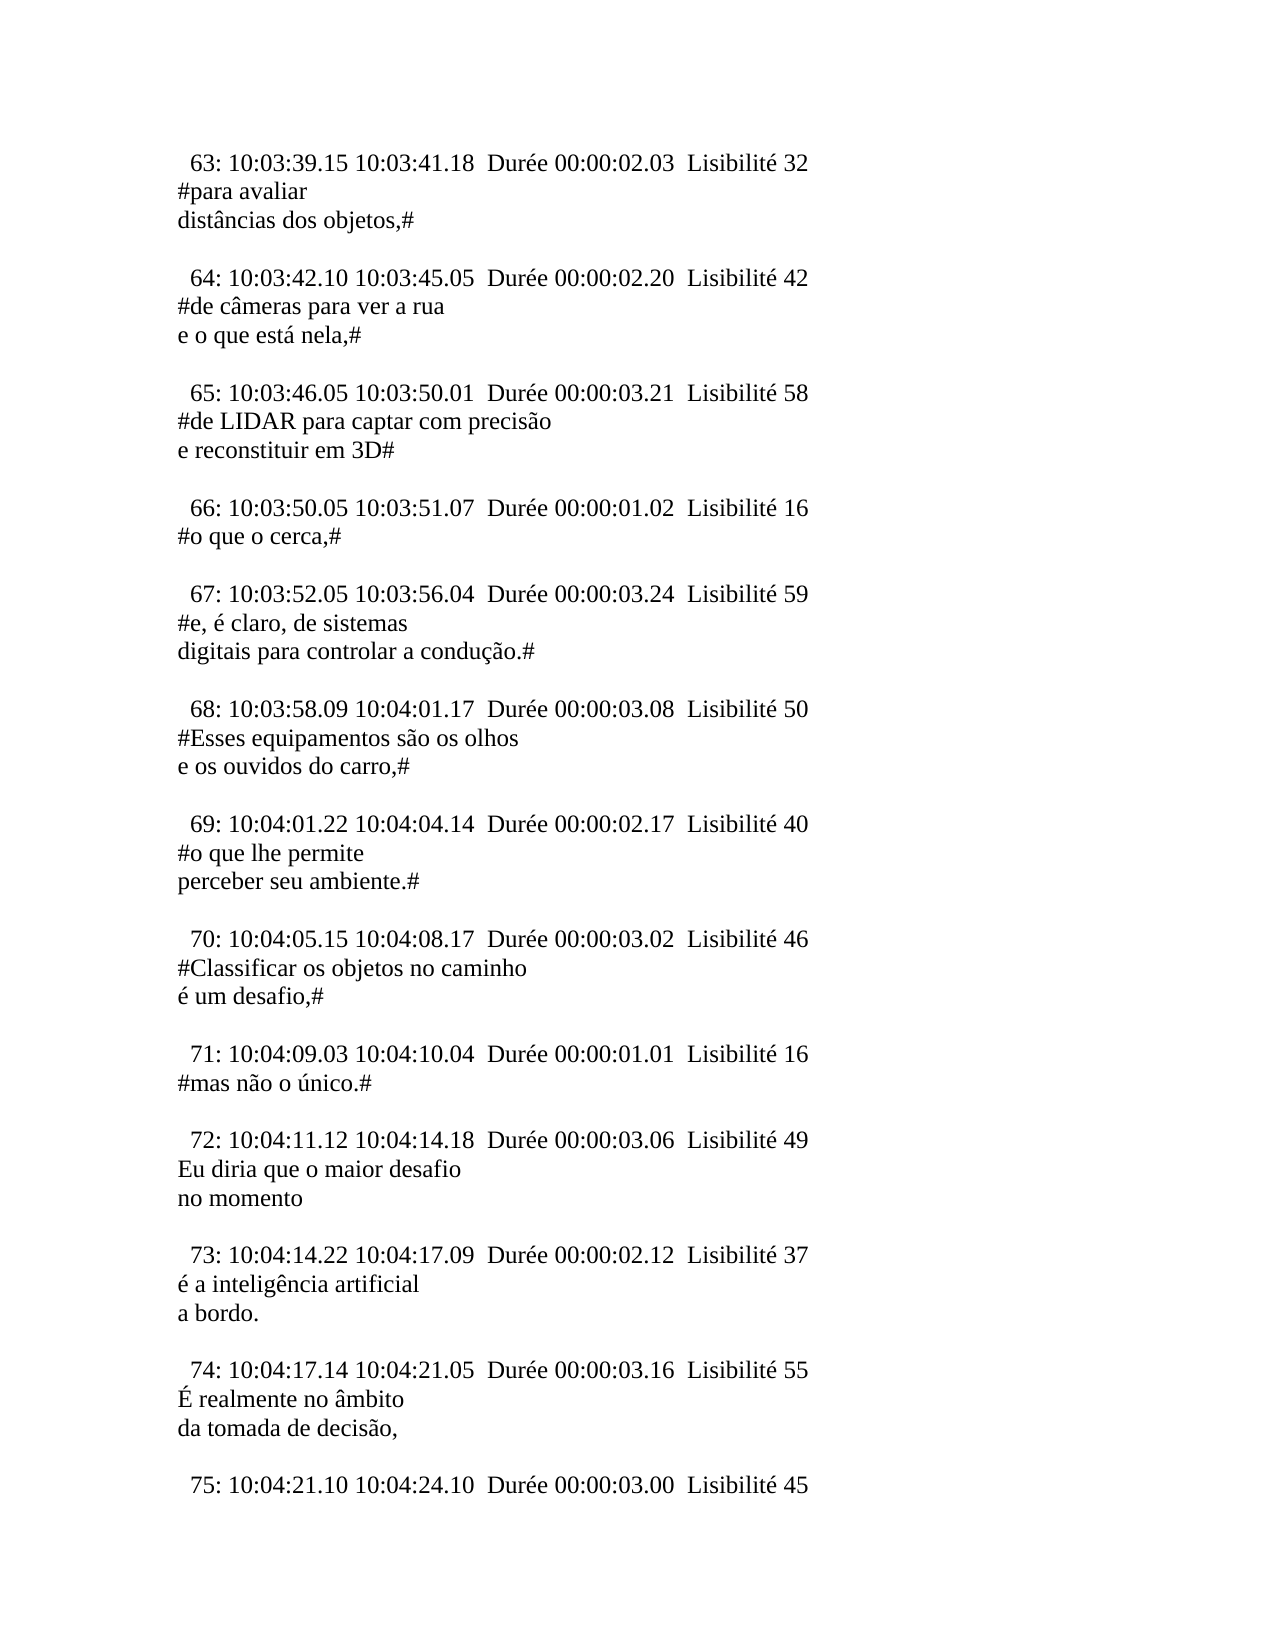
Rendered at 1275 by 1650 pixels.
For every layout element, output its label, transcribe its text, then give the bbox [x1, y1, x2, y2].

text 73: 10:04:14.22 10:04:17.09 Durée 00:00:02.12 Lisibilité 37 [177, 1240, 1098, 1269]
text e o que está nela,# [177, 320, 1098, 349]
text 71: 10:04:09.03 10:04:10.04 Durée 00:00:01.01 Lisibilité 16 [177, 1039, 1098, 1068]
text e reconstituir em 3D# [177, 435, 1098, 464]
text e os ouvidos do carro,# [177, 751, 1098, 780]
text #de câmeras para ver a rua [177, 291, 1098, 320]
text 69: 10:04:01.22 10:04:04.14 Durée 00:00:02.17 Lisibilité 40 [177, 809, 1098, 838]
text 75: 10:04:21.10 10:04:24.10 Durée 00:00:03.00 Lisibilité 45 [177, 1470, 1098, 1499]
text digitais para controlar a condução.# [177, 636, 1098, 665]
text 65: 10:03:46.05 10:03:50.01 Durée 00:00:03.21 Lisibilité 58 [177, 378, 1098, 406]
text #para avaliar [177, 176, 1098, 205]
text #Classificar os objetos no caminho [177, 953, 1098, 981]
text perceber seu ambiente.# [177, 866, 1098, 895]
text É realmente no âmbito [177, 1384, 1098, 1413]
text #mas não o único.# [177, 1068, 1098, 1096]
text #Esses equipamentos são os olhos [177, 723, 1098, 751]
text da tomada de decisão, [177, 1413, 1098, 1441]
text 66: 10:03:50.05 10:03:51.07 Durée 00:00:01.02 Lisibilité 16 [177, 493, 1098, 521]
text #o que lhe permite [177, 838, 1098, 866]
text Eu diria que o maior desafio [177, 1154, 1098, 1183]
text #o que o cerca,# [177, 521, 1098, 550]
text 68: 10:03:58.09 10:04:01.17 Durée 00:00:03.08 Lisibilité 50 [177, 694, 1098, 723]
text 72: 10:04:11.12 10:04:14.18 Durée 00:00:03.06 Lisibilité 49 [177, 1125, 1098, 1154]
text é um desafio,# [177, 981, 1098, 1010]
text #e, é claro, de sistemas [177, 608, 1098, 636]
text a bordo. [177, 1298, 1098, 1326]
text distâncias dos objetos,# [177, 205, 1098, 234]
text #de LIDAR para captar com precisão [177, 406, 1098, 435]
text 74: 10:04:17.14 10:04:21.05 Durée 00:00:03.16 Lisibilité 55 [177, 1355, 1098, 1384]
text é a inteligência artificial [177, 1269, 1098, 1298]
text 63: 10:03:39.15 10:03:41.18 Durée 00:00:02.03 Lisibilité 32 [177, 148, 1098, 176]
text 64: 10:03:42.10 10:03:45.05 Durée 00:00:02.20 Lisibilité 42 [177, 263, 1098, 291]
text 67: 10:03:52.05 10:03:56.04 Durée 00:00:03.24 Lisibilité 59 [177, 579, 1098, 608]
text 70: 10:04:05.15 10:04:08.17 Durée 00:00:03.02 Lisibilité 46 [177, 924, 1098, 953]
text no momento [177, 1183, 1098, 1211]
